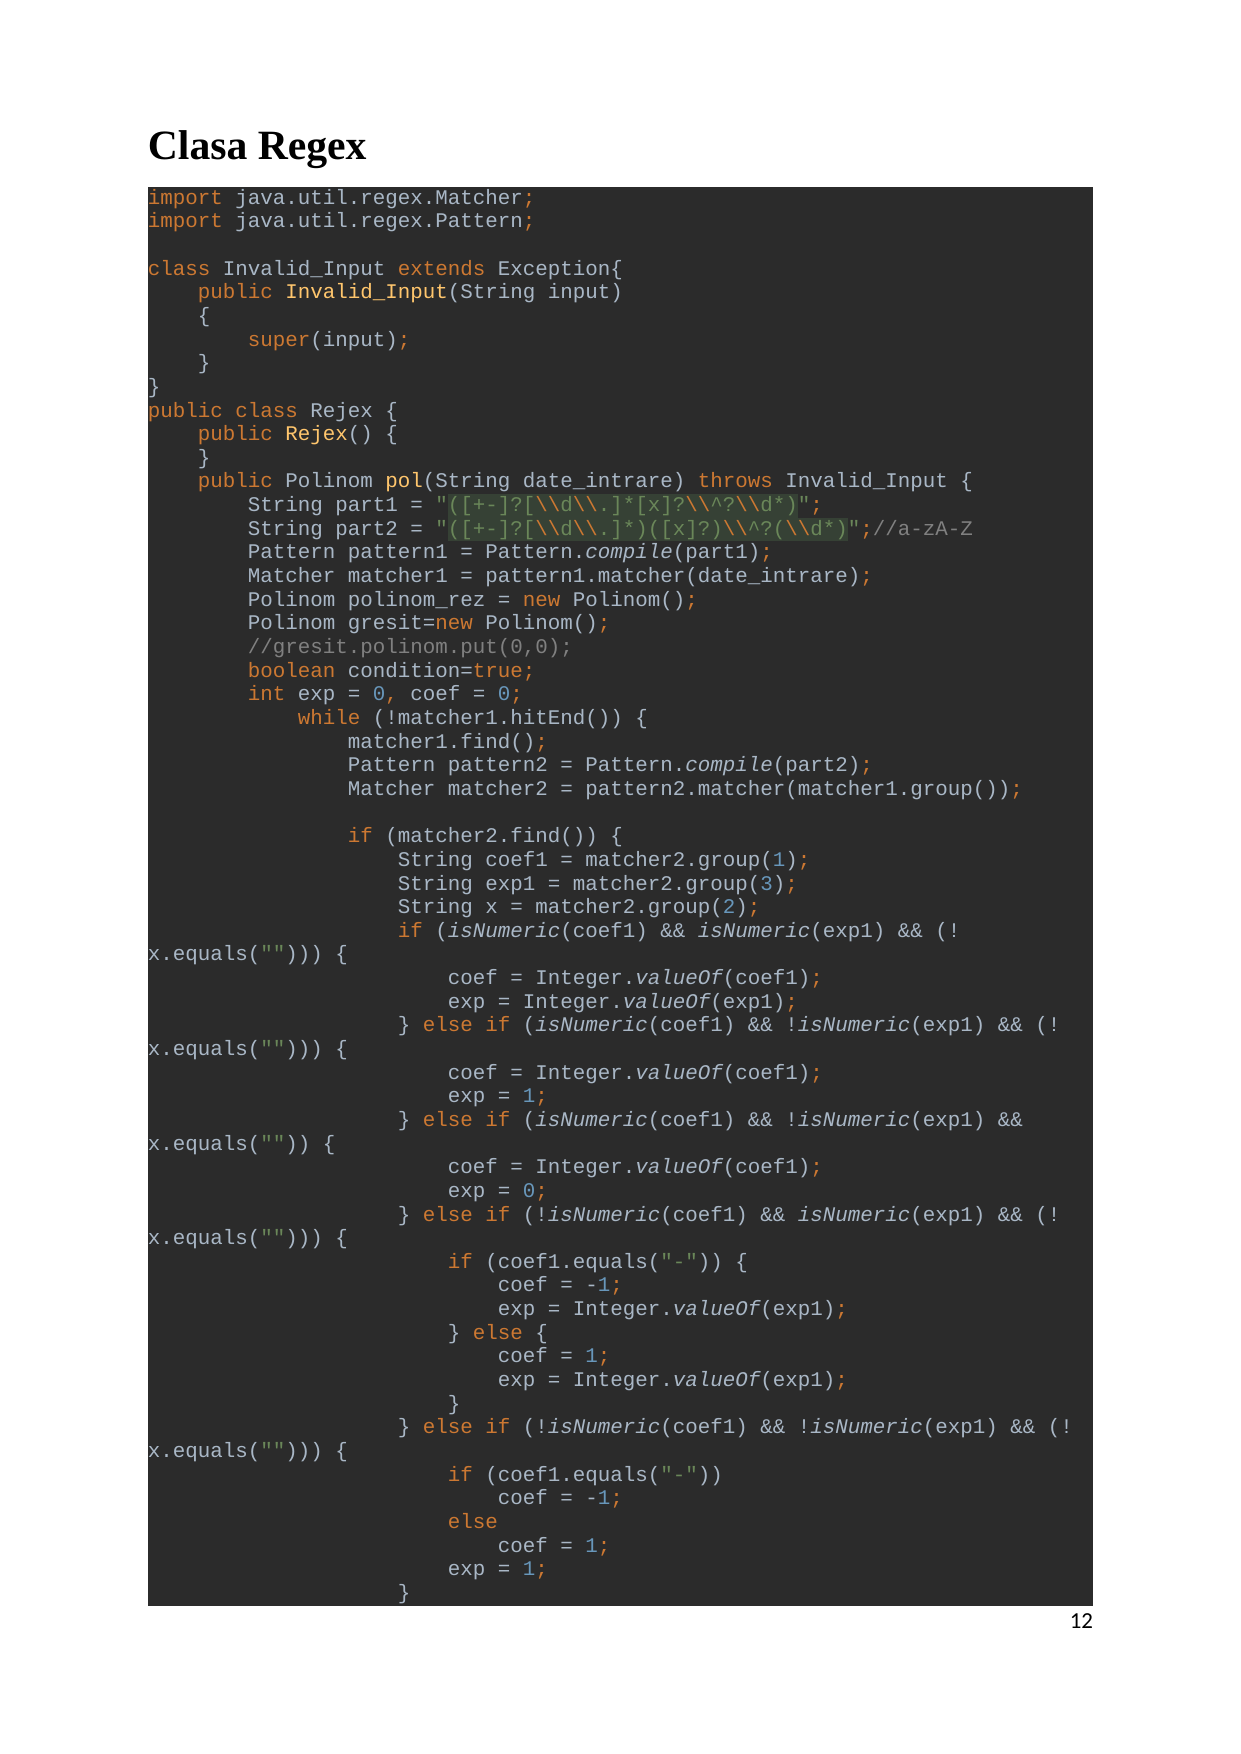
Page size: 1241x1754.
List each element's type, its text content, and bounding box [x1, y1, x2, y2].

text Clasa Regex [148, 120, 1093, 168]
text import java.util.regex.Matcher; import java.util.regex.Pattern; class Invalid_Input extends Exception{ public Invalid_Input(String input) { super(input); } } public class Rejex { public Rejex() { } public Polinom pol(String date_intrare) throws Invalid_Input { String part1 = "([+-]?[\\d\\.]*[x]?\\^?\\d*)"; String part2 = "([+-]?[\\d\\.]*)([x]?)\\^?(\\d*)";//a-zA-Z Pattern pattern1 = Pattern.compile(part1); Matcher matcher1 = pattern1.matcher(date_intrare); Polinom polinom_rez = new Polinom(); Polinom gresit=new Polinom(); //gresit.polinom.put(0,0); boolean condition=true; int exp = 0, coef = 0; while (!matcher1.hitEnd()) { matcher1.find(); Pattern pattern2 = Pattern.compile(part2); Matcher matcher2 = pattern2.matcher(matcher1.group()); if (matcher2.find()) { String coef1 = matcher2.group(1); String exp1 = matcher2.group(3); String x = matcher2.group(2); if (isNumeric(coef1) && isNumeric(exp1) && (!x.equals(""))) { coef = Integer.valueOf(coef1); exp = Integer.valueOf(exp1); } else if (isNumeric(coef1) && !isNumeric(exp1) && (!x.equals(""))) { coef = Integer.valueOf(coef1); exp = 1; } else if (isNumeric(coef1) && !isNumeric(exp1) && x.equals("")) { coef = Integer.valueOf(coef1); exp = 0; } else if (!isNumeric(coef1) && isNumeric(exp1) && (!x.equals(""))) { if (coef1.equals("-")) { coef = -1; exp = Integer.valueOf(exp1); } else { coef = 1; exp = Integer.valueOf(exp1); } } else if (!isNumeric(coef1) && !isNumeric(exp1) && (!x.equals(""))) { if (coef1.equals("-")) coef = -1; else coef = 1; exp = 1; } [148, 187, 1093, 1606]
